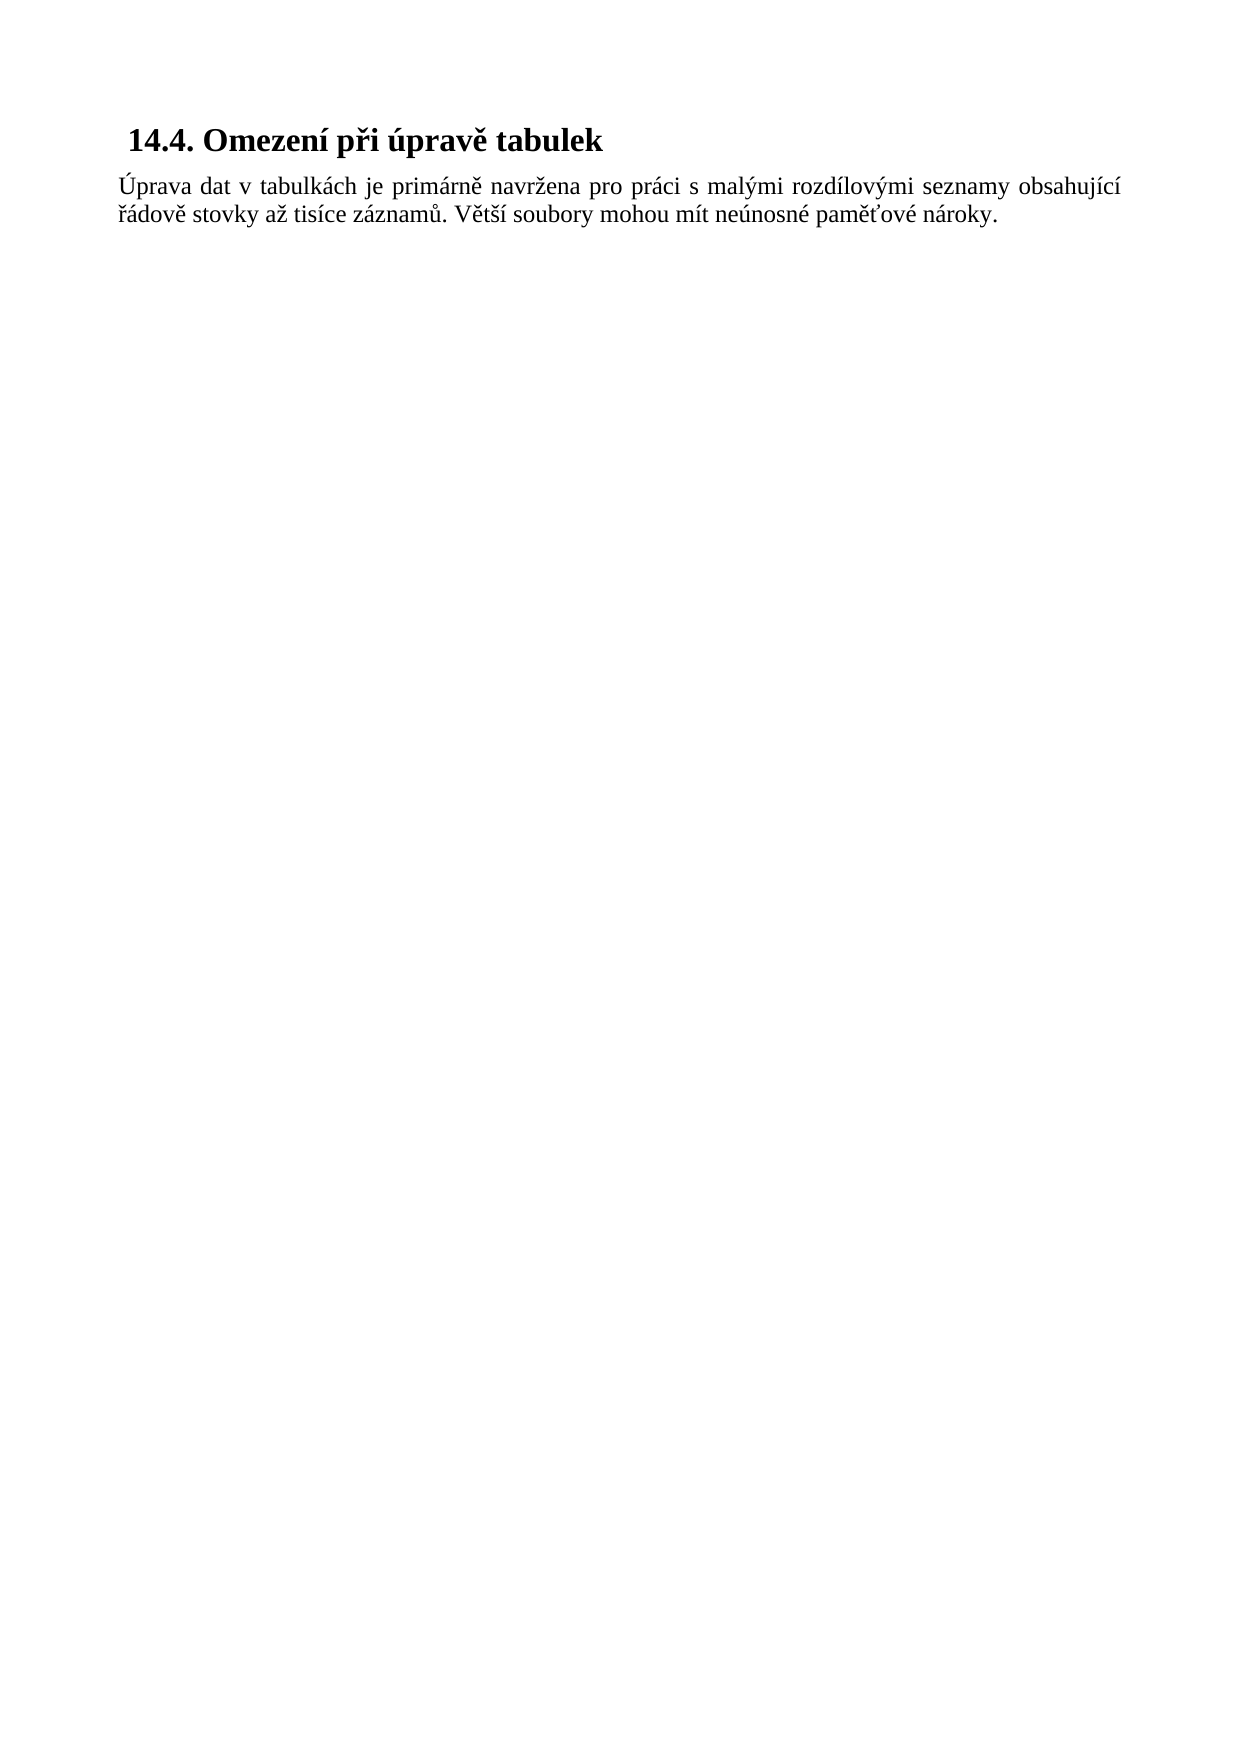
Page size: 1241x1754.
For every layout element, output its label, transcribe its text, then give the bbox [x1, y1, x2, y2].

text Úprava dat v tabulkách je primárně navržena pro práci s malými rozdílovými seznamy obsahující řádově stovky až tisíce záznamů. Větší soubory mohou mít neúnosné paměťové nároky. [118, 172, 1122, 228]
subtitle 14.4. Omezení při úpravě tabulek [118, 118, 1122, 160]
